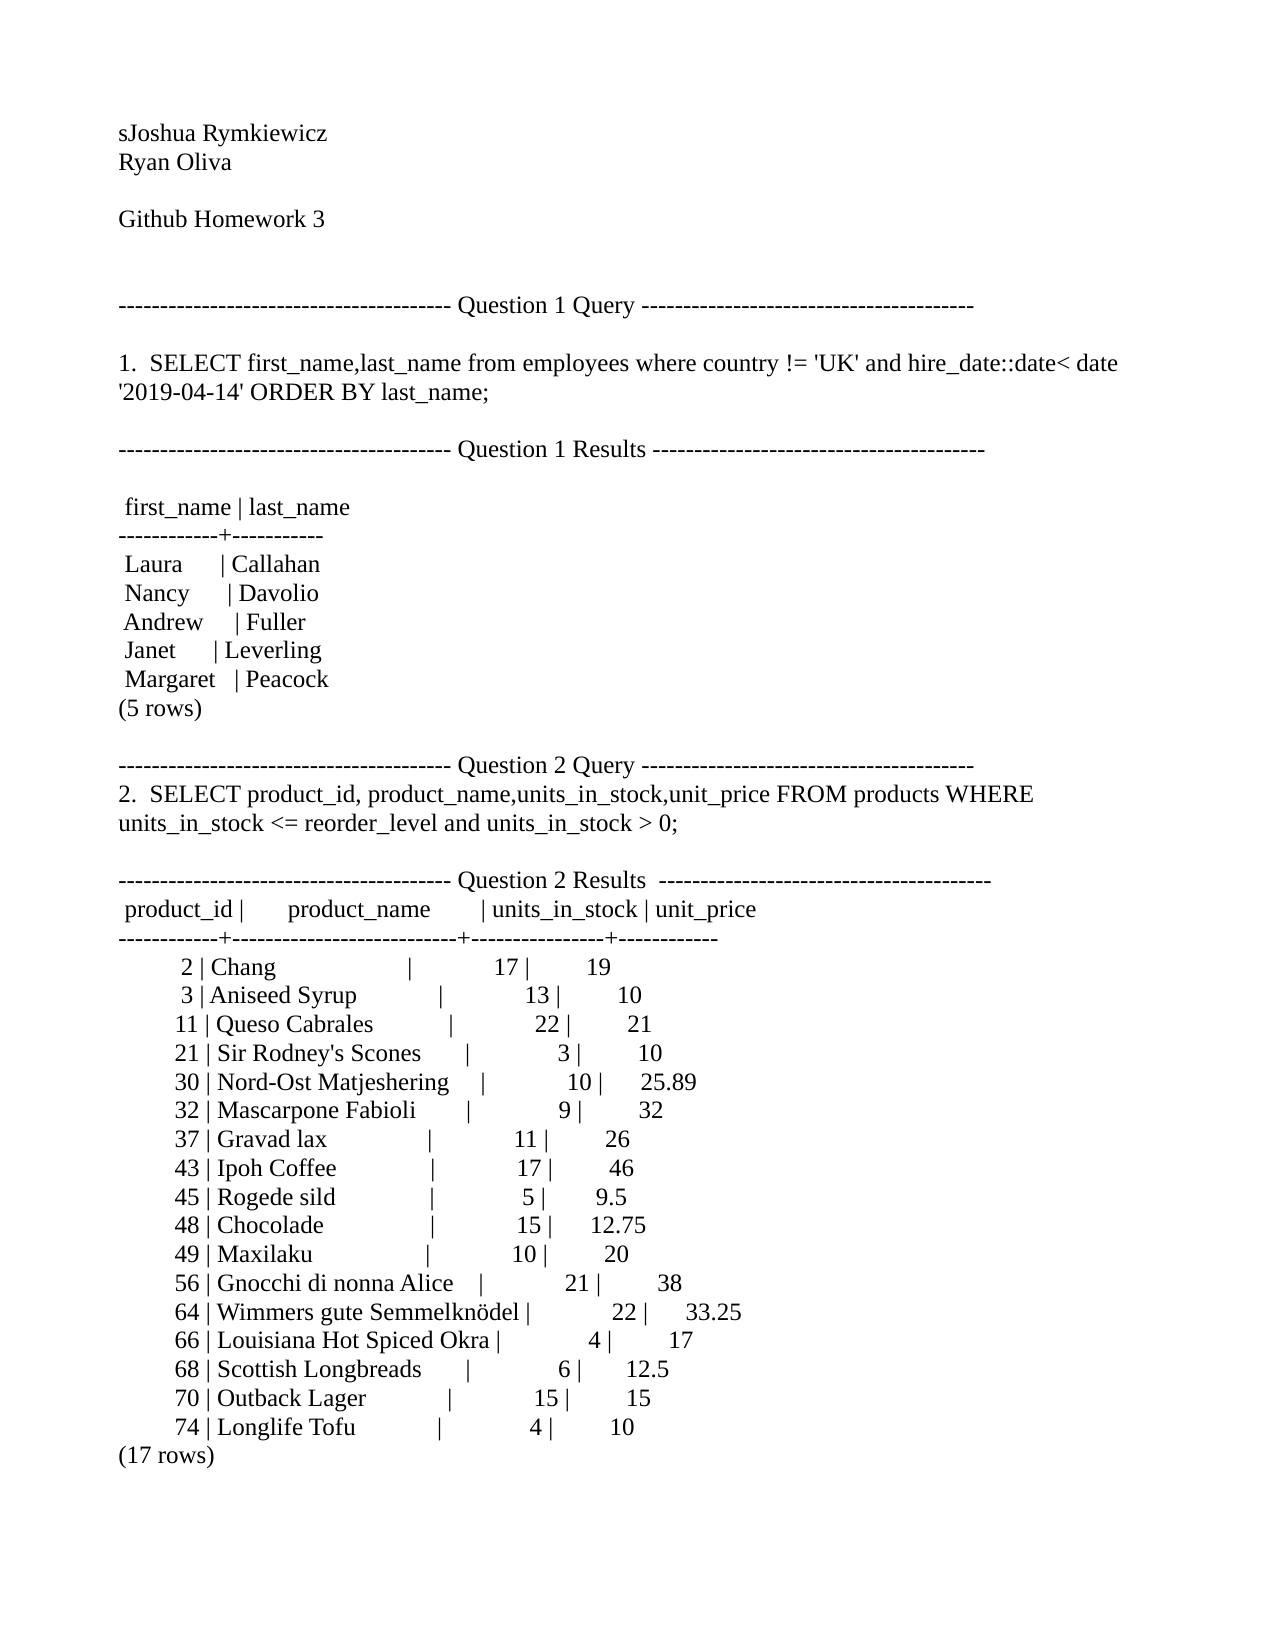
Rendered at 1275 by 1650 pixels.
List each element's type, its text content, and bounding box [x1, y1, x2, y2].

text 48 | Chocolade | 15 | 12.75 [118, 1211, 1157, 1239]
text ------------+---------------------------+----------------+------------ [118, 923, 1157, 952]
text Margaret | Peacock [118, 664, 1157, 693]
text 64 | Wimmers gute Semmelknödel | 22 | 33.25 [118, 1297, 1157, 1326]
text 43 | Ipoh Coffee | 17 | 46 [118, 1153, 1157, 1182]
text 66 | Louisiana Hot Spiced Okra | 4 | 17 [118, 1326, 1157, 1354]
text 70 | Outback Lager | 15 | 15 [118, 1383, 1157, 1412]
text 3 | Aniseed Syrup | 13 | 10 [118, 981, 1157, 1009]
text 30 | Nord-Ost Matjeshering | 10 | 25.89 [118, 1067, 1157, 1096]
text ---------------------------------------- Question 2 Query ---------------------------------------- [118, 751, 1157, 779]
text first_name | last_name [118, 492, 1157, 521]
text Janet | Leverling [118, 636, 1157, 664]
text Nancy | Davolio [118, 578, 1157, 607]
text 56 | Gnocchi di nonna Alice | 21 | 38 [118, 1268, 1157, 1297]
text ---------------------------------------- Question 2 Results ---------------------------------------- [118, 866, 1157, 894]
text Laura | Callahan [118, 549, 1157, 578]
text sJoshua Rymkiewicz [118, 118, 1157, 147]
text 1. SELECT first_name,last_name from employees where country != 'UK' and hire_date::date< date '2019-04-14' ORDER BY last_name; [118, 348, 1157, 406]
text 45 | Rogede sild | 5 | 9.5 [118, 1182, 1157, 1211]
text product_id | product_name | units_in_stock | unit_price [118, 894, 1157, 923]
text Andrew | Fuller [118, 607, 1157, 636]
text 49 | Maxilaku | 10 | 20 [118, 1239, 1157, 1268]
text Ryan Oliva [118, 147, 1157, 176]
text ---------------------------------------- Question 1 Results ---------------------------------------- [118, 434, 1157, 492]
text ---------------------------------------- Question 1 Query ---------------------------------------- [118, 291, 1157, 319]
text 21 | Sir Rodney's Scones | 3 | 10 [118, 1038, 1157, 1067]
text ------------+----------- [118, 521, 1157, 549]
text 32 | Mascarpone Fabioli | 9 | 32 [118, 1096, 1157, 1124]
text Github Homework 3 [118, 204, 1157, 233]
text 68 | Scottish Longbreads | 6 | 12.5 [118, 1354, 1157, 1383]
text 74 | Longlife Tofu | 4 | 10 [118, 1412, 1157, 1441]
text (17 rows) [118, 1441, 1157, 1469]
text 2 | Chang | 17 | 19 [118, 952, 1157, 981]
text (5 rows) [118, 693, 1157, 722]
text 37 | Gravad lax | 11 | 26 [118, 1124, 1157, 1153]
text 11 | Queso Cabrales | 22 | 21 [118, 1009, 1157, 1038]
text 2. SELECT product_id, product_name,units_in_stock,unit_price FROM products WHERE units_in_stock <= reorder_level and units_in_stock > 0; [118, 779, 1157, 837]
